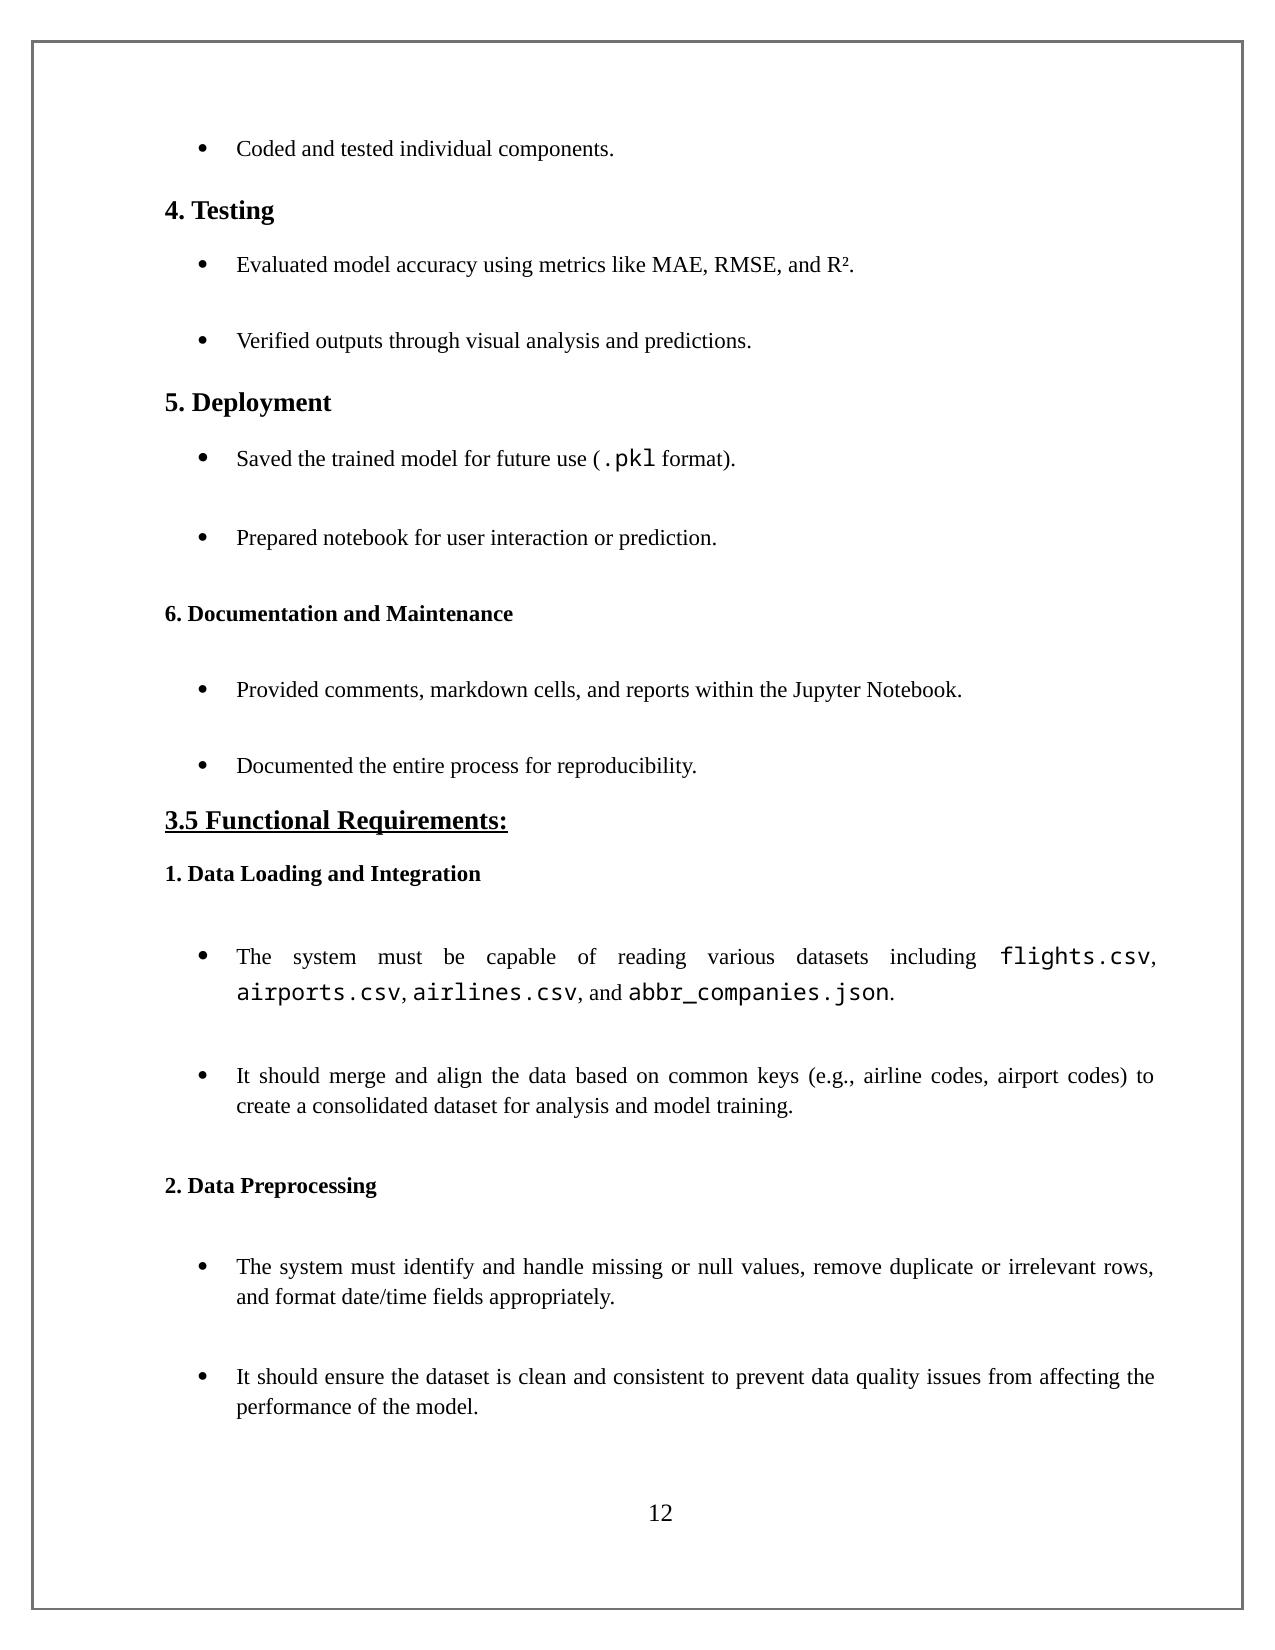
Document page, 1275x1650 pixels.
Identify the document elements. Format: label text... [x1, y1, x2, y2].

list Coded and tested individual components. [198, 135, 1156, 162]
list The system must identify and handle missing or null values, remove duplicate or irrelevant rows, and format date/time fields appropriately. [198, 1253, 1156, 1309]
list Provided comments, markdown cells, and reports within the Jupyter Notebook. [198, 676, 1156, 703]
text 6. Documentation and Maintenance [164, 600, 1156, 626]
list Documented the entire process for reproducibility. [198, 753, 1156, 779]
text 3.5 Functional Requirements: [164, 804, 1156, 835]
subtitle 4. Testing [164, 194, 1156, 226]
list Saved the trained model for future use (.pkl format). [198, 442, 1156, 473]
list Evaluated model accuracy using metrics like MAE, RMSE, and R². [198, 251, 1156, 277]
list The system must be capable of reading various datasets including flights.csv, airports.csv, airlines.csv, and abbr_companies.json. [198, 940, 1156, 1007]
text 1. Data Loading and Integration [164, 860, 1156, 886]
list Prepared notebook for user interaction or prediction. [198, 523, 1156, 550]
list Verified outputs through visual analysis and predictions. [198, 327, 1156, 353]
list It should merge and align the data based on common keys (e.g., airline codes, airport codes) to create a consolidated dataset for analysis and model training. [198, 1062, 1156, 1119]
subtitle 2. Data Preprocessing [164, 1173, 1156, 1199]
subtitle 5. Deployment [164, 386, 1156, 417]
list It should ensure the dataset is clean and consistent to prevent data quality issues from affecting the performance of the model. [198, 1363, 1156, 1420]
